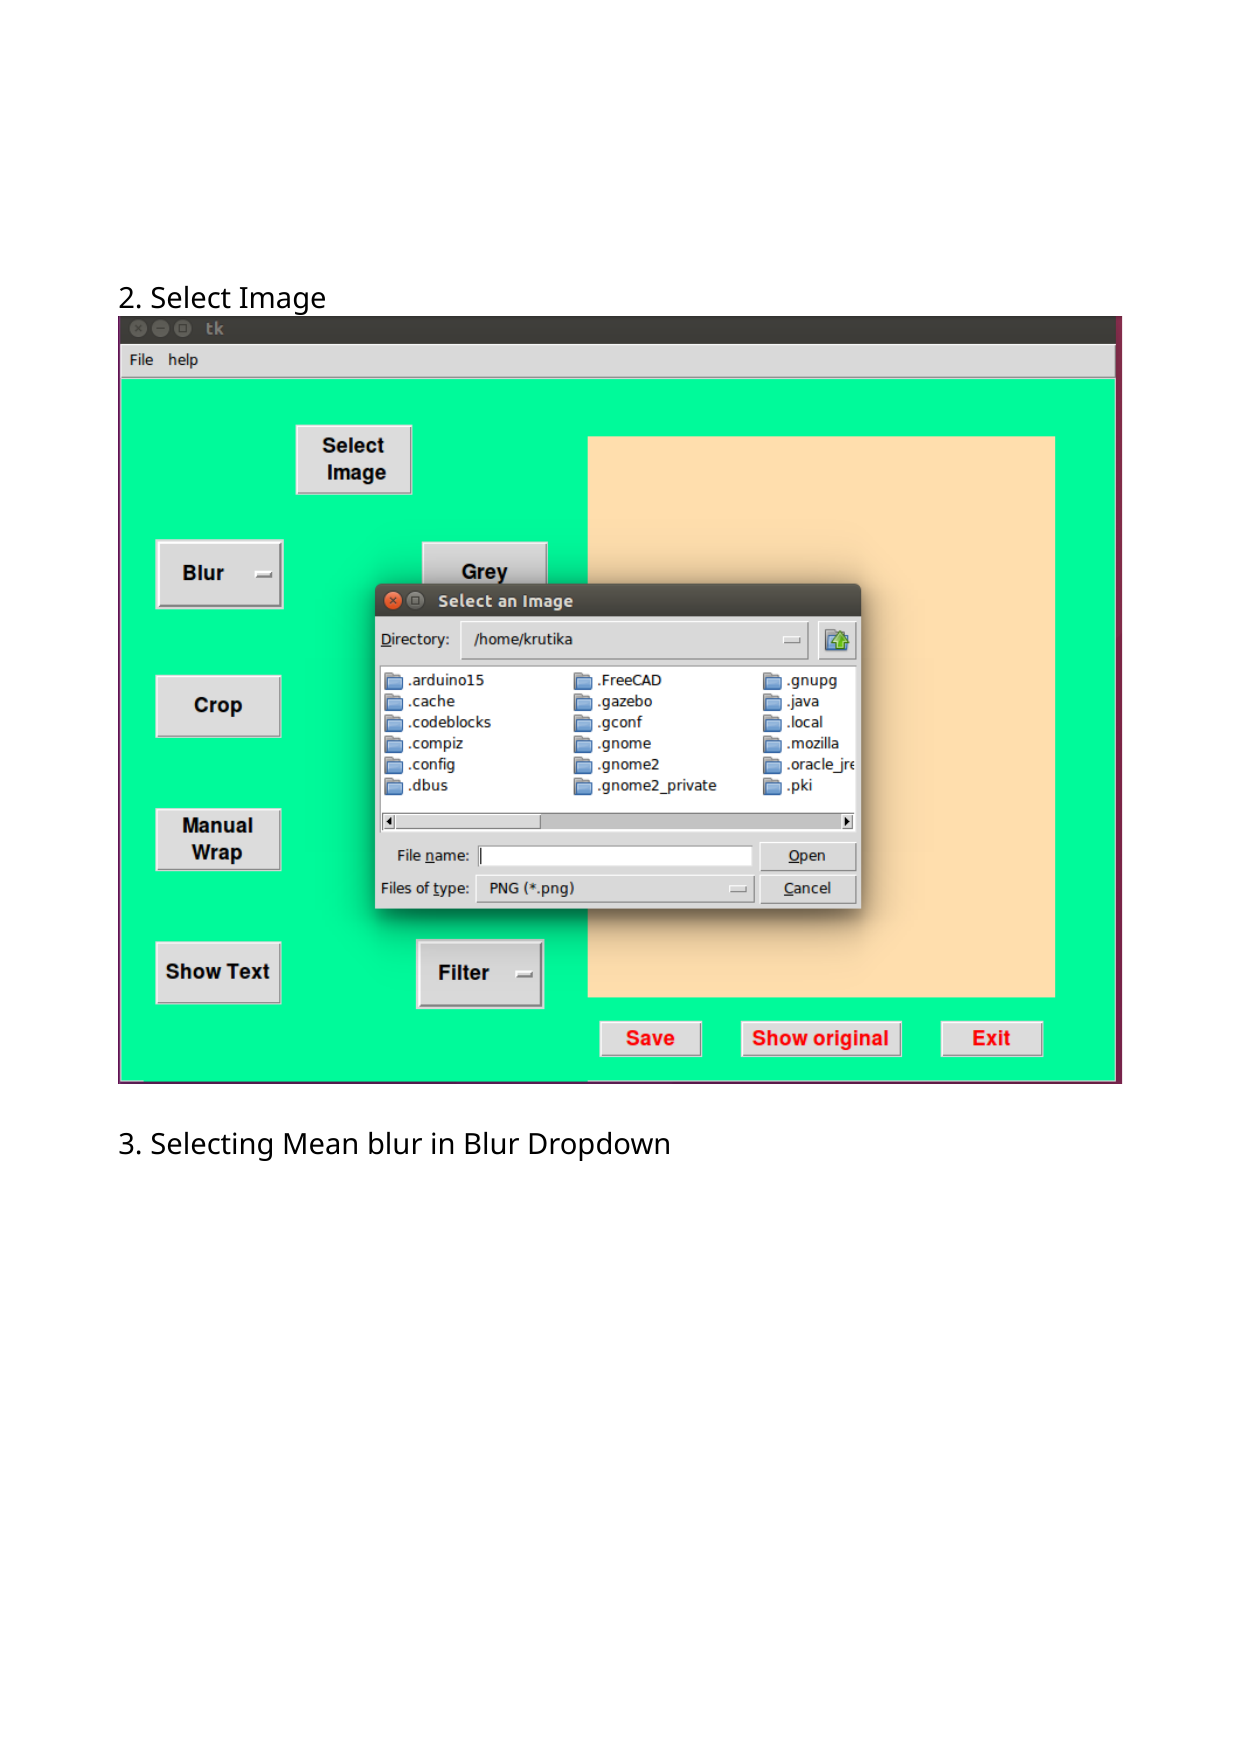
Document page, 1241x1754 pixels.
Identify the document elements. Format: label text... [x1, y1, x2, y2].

picture [118, 316, 1123, 1084]
text 2. Select Image [118, 277, 1122, 316]
text 3. Selecting Mean blur in Blur Dropdown [118, 1123, 1122, 1163]
